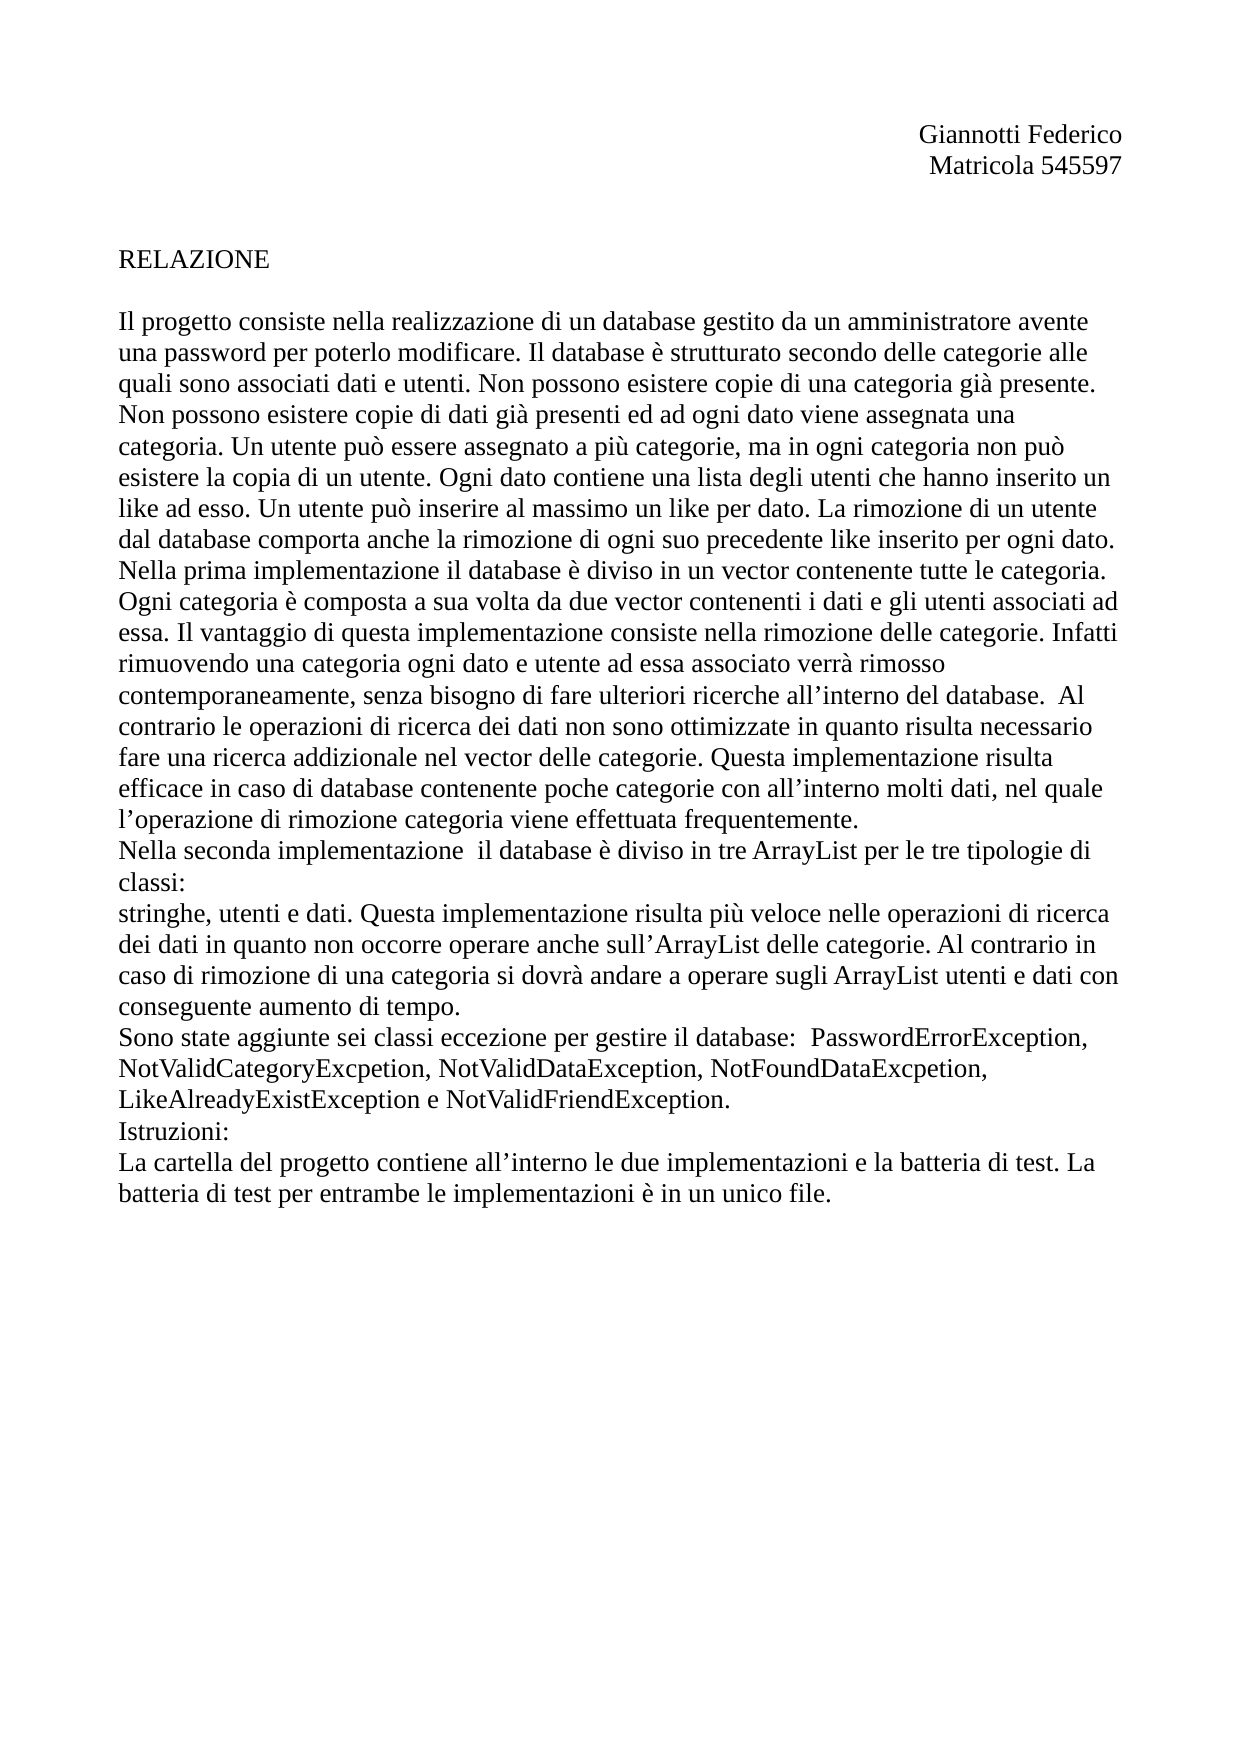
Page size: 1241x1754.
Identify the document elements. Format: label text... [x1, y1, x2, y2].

text RELAZIONE [118, 243, 1122, 274]
text Nella prima implementazione il database è diviso in un vector contenente tutte le categoria. Ogni categoria è composta a sua volta da due vector contenenti i dati e gli utenti associati ad essa. Il vantaggio di questa implementazione consiste nella rimozione delle categorie. Infatti rimuovendo una categoria ogni dato e utente ad essa associato verrà rimosso contemporaneamente, senza bisogno di fare ulteriori ricerche all’interno del database. Al contrario le operazioni di ricerca dei dati non sono ottimizzate in quanto risulta necessario fare una ricerca addizionale nel vector delle categorie. Questa implementazione risulta efficace in caso di database contenente poche categorie con all’interno molti dati, nel quale l’operazione di rimozione categoria viene effettuata frequentemente. [118, 554, 1122, 834]
text Il progetto consiste nella realizzazione di un database gestito da un amministratore avente una password per poterlo modificare. Il database è strutturato secondo delle categorie alle quali sono associati dati e utenti. Non possono esistere copie di una categoria già presente. Non possono esistere copie di dati già presenti ed ad ogni dato viene assegnata una categoria. Un utente può essere assegnato a più categorie, ma in ogni categoria non può esistere la copia di un utente. Ogni dato contiene una lista degli utenti che hanno inserito un like ad esso. Un utente può inserire al massimo un like per dato. La rimozione di un utente dal database comporta anche la rimozione di ogni suo precedente like inserito per ogni dato. [118, 305, 1122, 554]
text La cartella del progetto contiene all’interno le due implementazioni e la batteria di test. La batteria di test per entrambe le implementazioni è in un unico file. [118, 1146, 1122, 1208]
text Sono state aggiunte sei classi eccezione per gestire il database: PasswordErrorException, NotValidCategoryExcpetion, NotValidDataException, NotFoundDataExcpetion, LikeAlreadyExistException e NotValidFriendException. [118, 1021, 1122, 1115]
text stringhe, utenti e dati. Questa implementazione risulta più veloce nelle operazioni di ricerca dei dati in quanto non occorre operare anche sull’ArrayList delle categorie. Al contrario in caso di rimozione di una categoria si dovrà andare a operare sugli ArrayList utenti e dati con conseguente aumento di tempo. [118, 897, 1122, 1021]
text Istruzioni: [118, 1115, 1122, 1146]
text Matricola 545597 [118, 149, 1122, 180]
text Giannotti Federico [118, 118, 1122, 149]
text Nella seconda implementazione il database è diviso in tre ArrayList per le tre tipologie di classi: [118, 834, 1122, 897]
